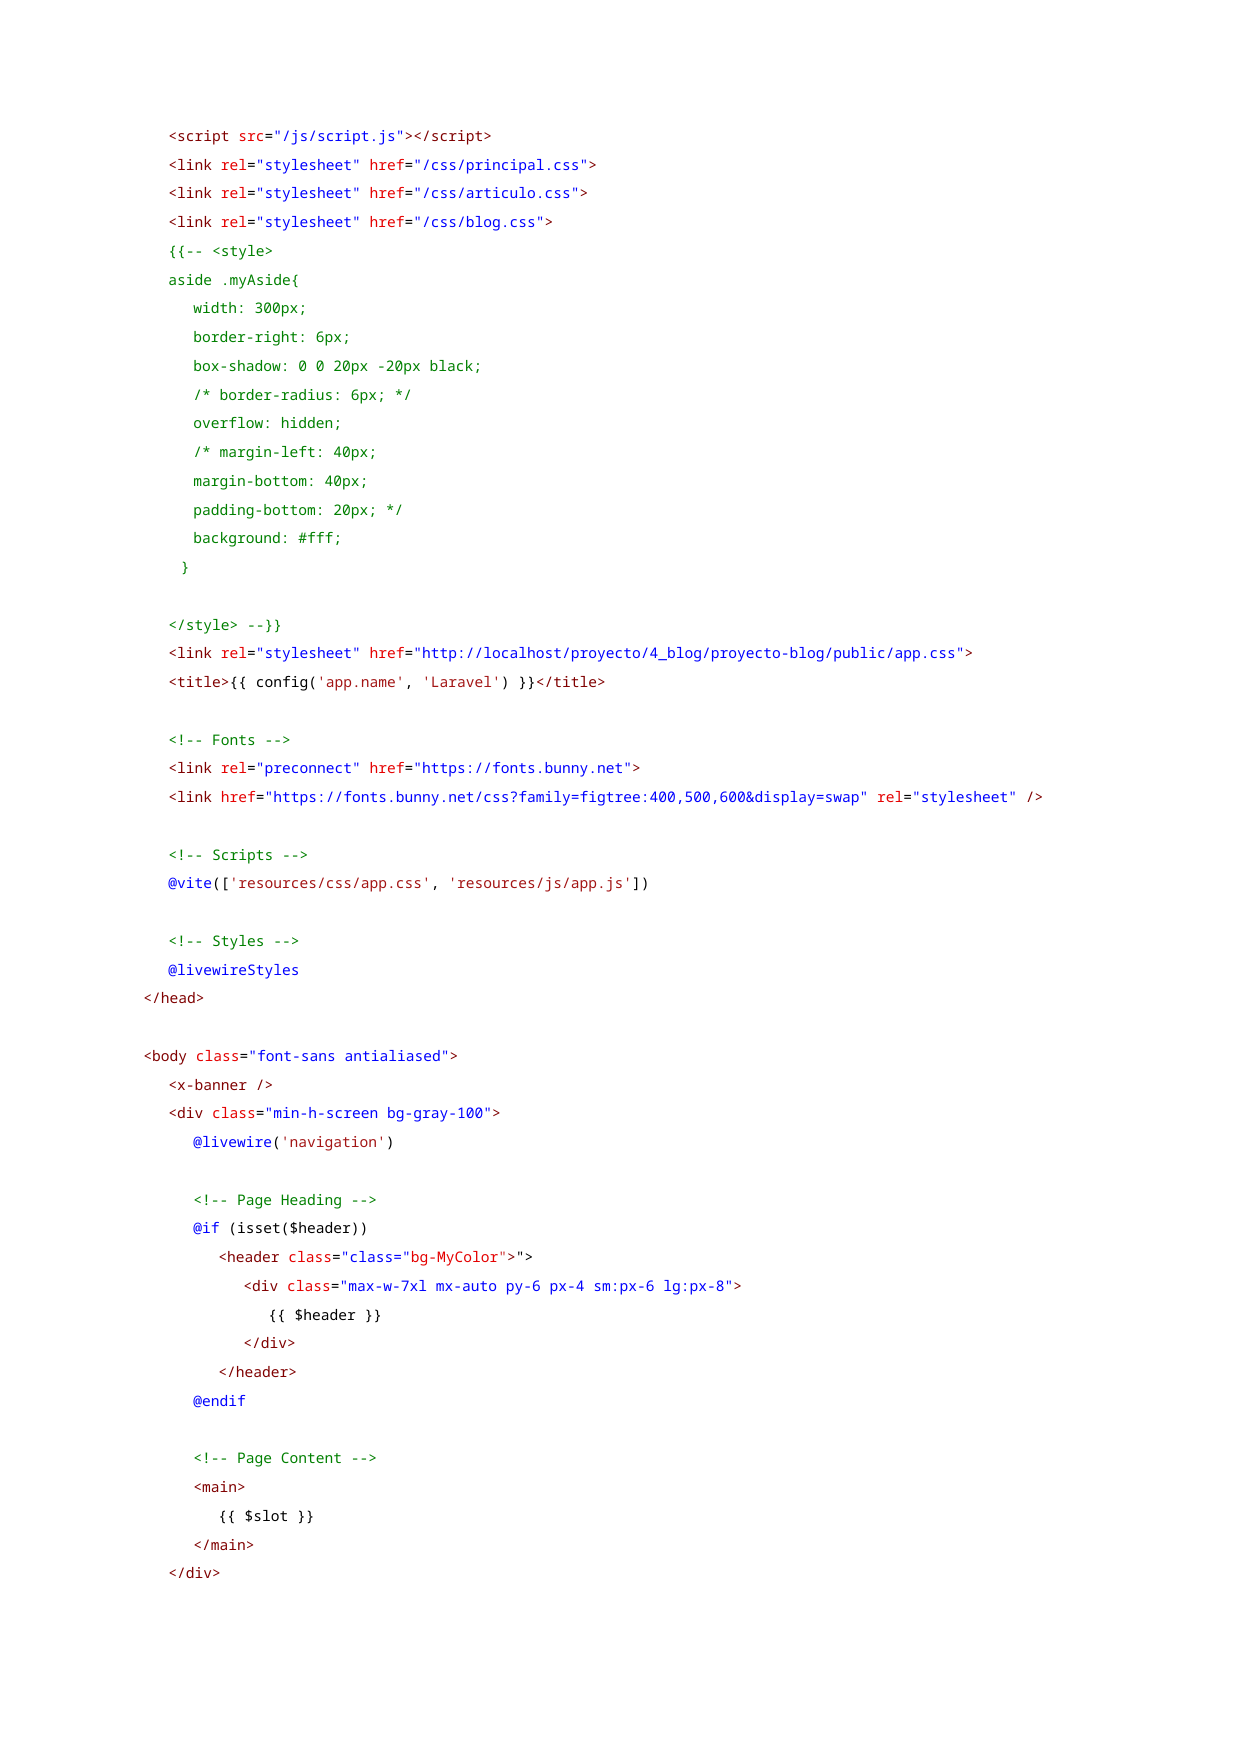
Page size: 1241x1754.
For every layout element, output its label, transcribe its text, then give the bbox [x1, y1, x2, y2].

text border-right: 6px; [118, 319, 1122, 348]
text </div> [118, 1556, 1122, 1584]
text width: 300px; [118, 291, 1122, 319]
text <body class="font-sans antialiased"> [118, 1038, 1122, 1067]
text } [118, 549, 1122, 578]
text </div> [118, 1326, 1122, 1354]
text margin-bottom: 40px; [118, 463, 1122, 492]
text background: #fff; [118, 521, 1122, 549]
text overflow: hidden; [118, 406, 1122, 434]
text /* margin-left: 40px; [118, 434, 1122, 463]
text <main> [118, 1469, 1122, 1498]
text @livewireStyles [118, 952, 1122, 981]
text </header> [118, 1354, 1122, 1383]
text <title>{{ config('app.name', 'Laravel') }}</title> [118, 664, 1122, 693]
text <!-- Page Content --> [118, 1441, 1122, 1469]
text </head> [118, 981, 1122, 1009]
text @if (isset($header)) [118, 1211, 1122, 1239]
text {{-- <style> [118, 233, 1122, 262]
text <link rel="stylesheet" href="http://localhost/proyecto/4_blog/proyecto-blog/public/app.css"> [118, 636, 1122, 664]
text @vite(['resources/css/app.css', 'resources/js/app.js']) [118, 866, 1122, 894]
text <div class="max-w-7xl mx-auto py-6 px-4 sm:px-6 lg:px-8"> [118, 1268, 1122, 1297]
text </style> --}} [118, 607, 1122, 636]
text <link rel="stylesheet" href="/css/blog.css"> [118, 204, 1122, 233]
text <!-- Styles --> [118, 923, 1122, 952]
text {{ $slot }} [118, 1498, 1122, 1527]
text <header class="class="bg-MyColor">"> [118, 1239, 1122, 1268]
text <!-- Page Heading --> [118, 1182, 1122, 1211]
text @endif [118, 1383, 1122, 1412]
text </main> [118, 1527, 1122, 1556]
text <link rel="stylesheet" href="/css/articulo.css"> [118, 176, 1122, 204]
text <link rel="stylesheet" href="/css/principal.css"> [118, 147, 1122, 176]
text box-shadow: 0 0 20px -20px black; [118, 348, 1122, 377]
text <link rel="preconnect" href="https://fonts.bunny.net"> [118, 751, 1122, 779]
text <link href="https://fonts.bunny.net/css?family=figtree:400,500,600&display=swap" rel="stylesheet" /> [118, 779, 1122, 808]
text padding-bottom: 20px; */ [118, 492, 1122, 521]
text <script src="/js/script.js"></script> [118, 118, 1122, 147]
text /* border-radius: 6px; */ [118, 377, 1122, 406]
text <!-- Fonts --> [118, 722, 1122, 751]
text <div class="min-h-screen bg-gray-100"> [118, 1096, 1122, 1124]
text <x-banner /> [118, 1067, 1122, 1096]
text @livewire('navigation') [118, 1124, 1122, 1153]
text <!-- Scripts --> [118, 837, 1122, 866]
text aside .myAside{ [118, 262, 1122, 291]
text {{ $header }} [118, 1297, 1122, 1326]
